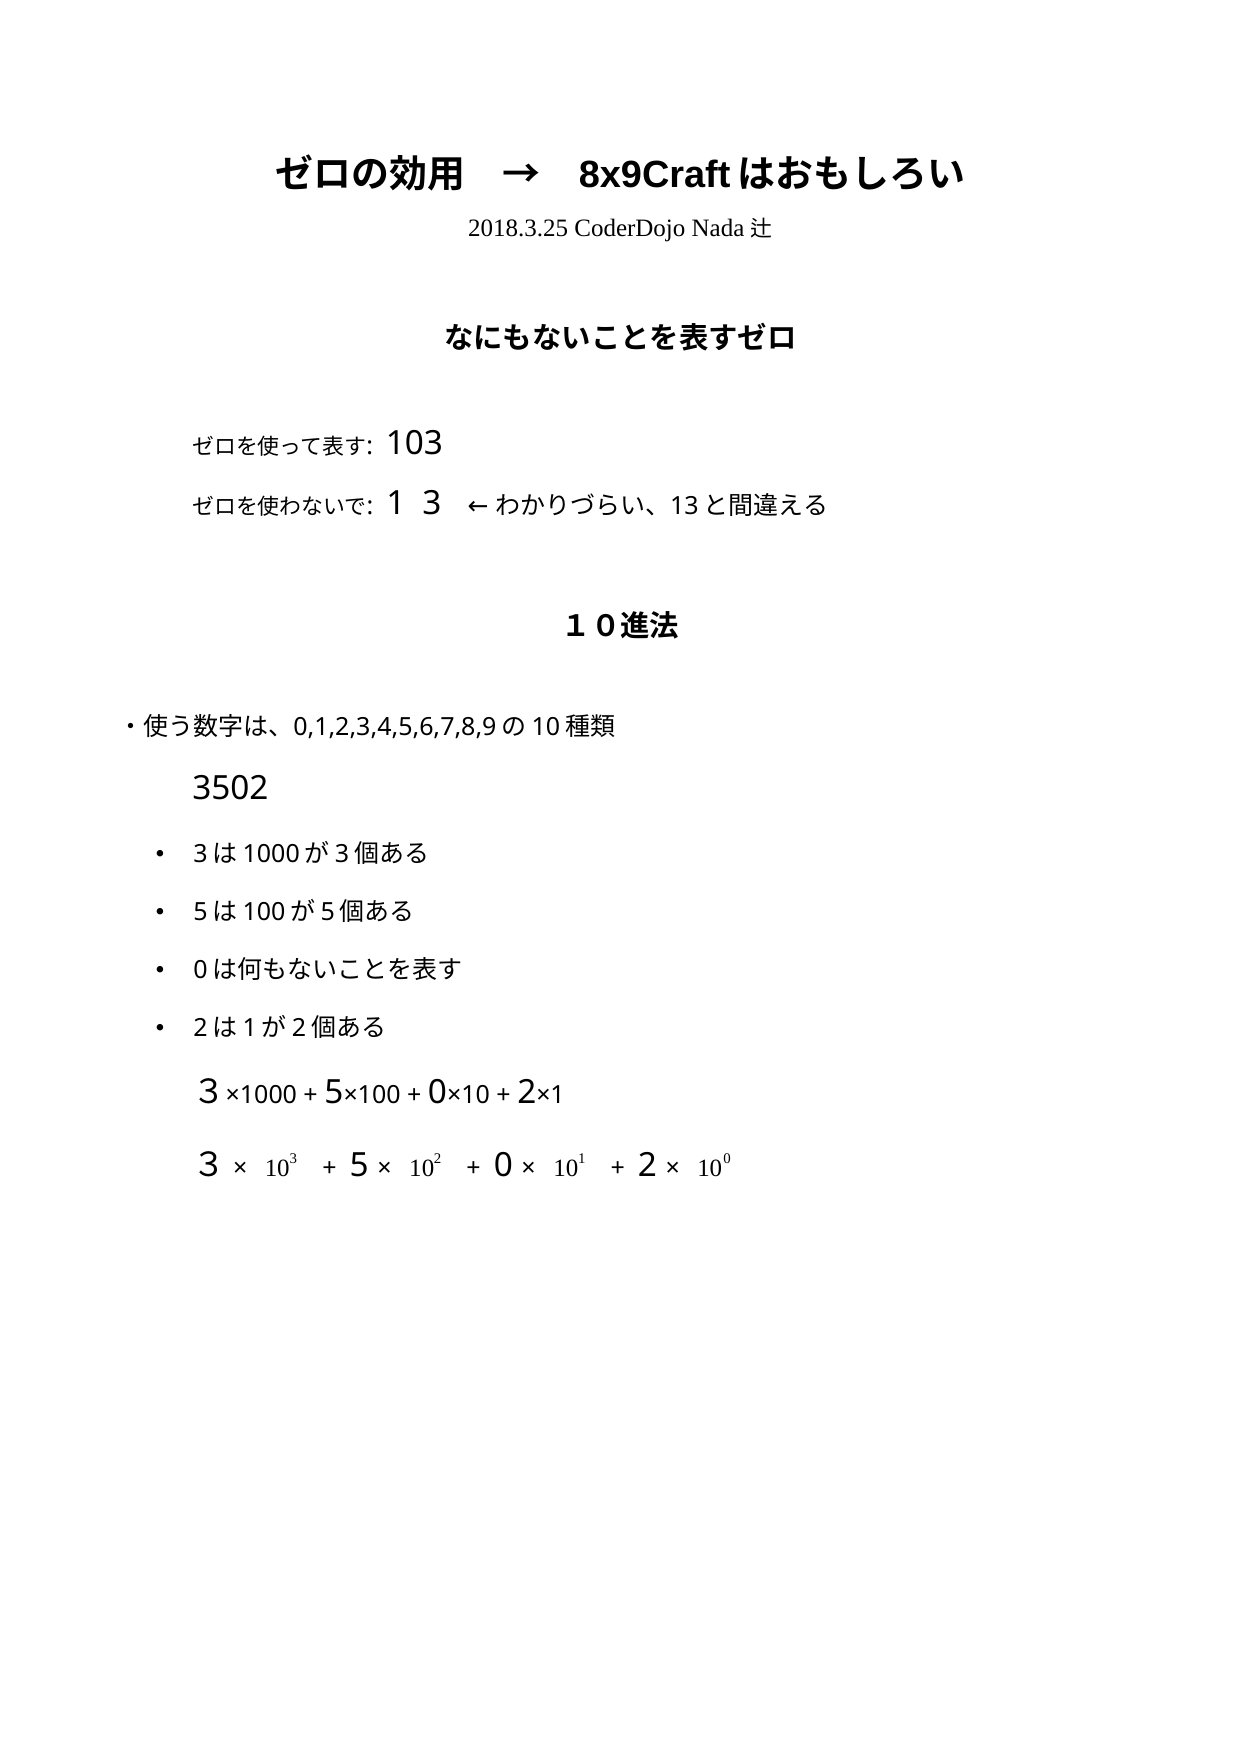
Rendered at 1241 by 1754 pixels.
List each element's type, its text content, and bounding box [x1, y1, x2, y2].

list 0は何もないことを表す [156, 949, 1122, 985]
text ゼロを使わないで: 1 3 ← わかりづらい、13と間違える [118, 479, 1122, 524]
list 2は1が2個ある [156, 1007, 1122, 1043]
text ３ × + 5 × + 0 × + 2 × [118, 1138, 1122, 1186]
text 2018.3.25 CoderDojo Nada 辻 [118, 211, 1122, 242]
list 5は100が5個ある [156, 891, 1122, 927]
text ゼロを使って表す: 103 [118, 419, 1122, 464]
text ３×1000 + 5×100 + 0×10 + 2×1 [118, 1065, 1122, 1114]
subtitle ゼロの効用 → 8x9Craftはおもしろい [118, 143, 1122, 198]
text ・使う数字は、0,1,2,3,4,5,6,7,8,9の10種類 [118, 706, 1122, 742]
text 3502 [118, 764, 1122, 809]
subtitle １０進法 [118, 602, 1122, 644]
list 3は1000が3個ある [156, 833, 1122, 869]
subtitle なにもないことを表すゼロ [118, 315, 1122, 357]
